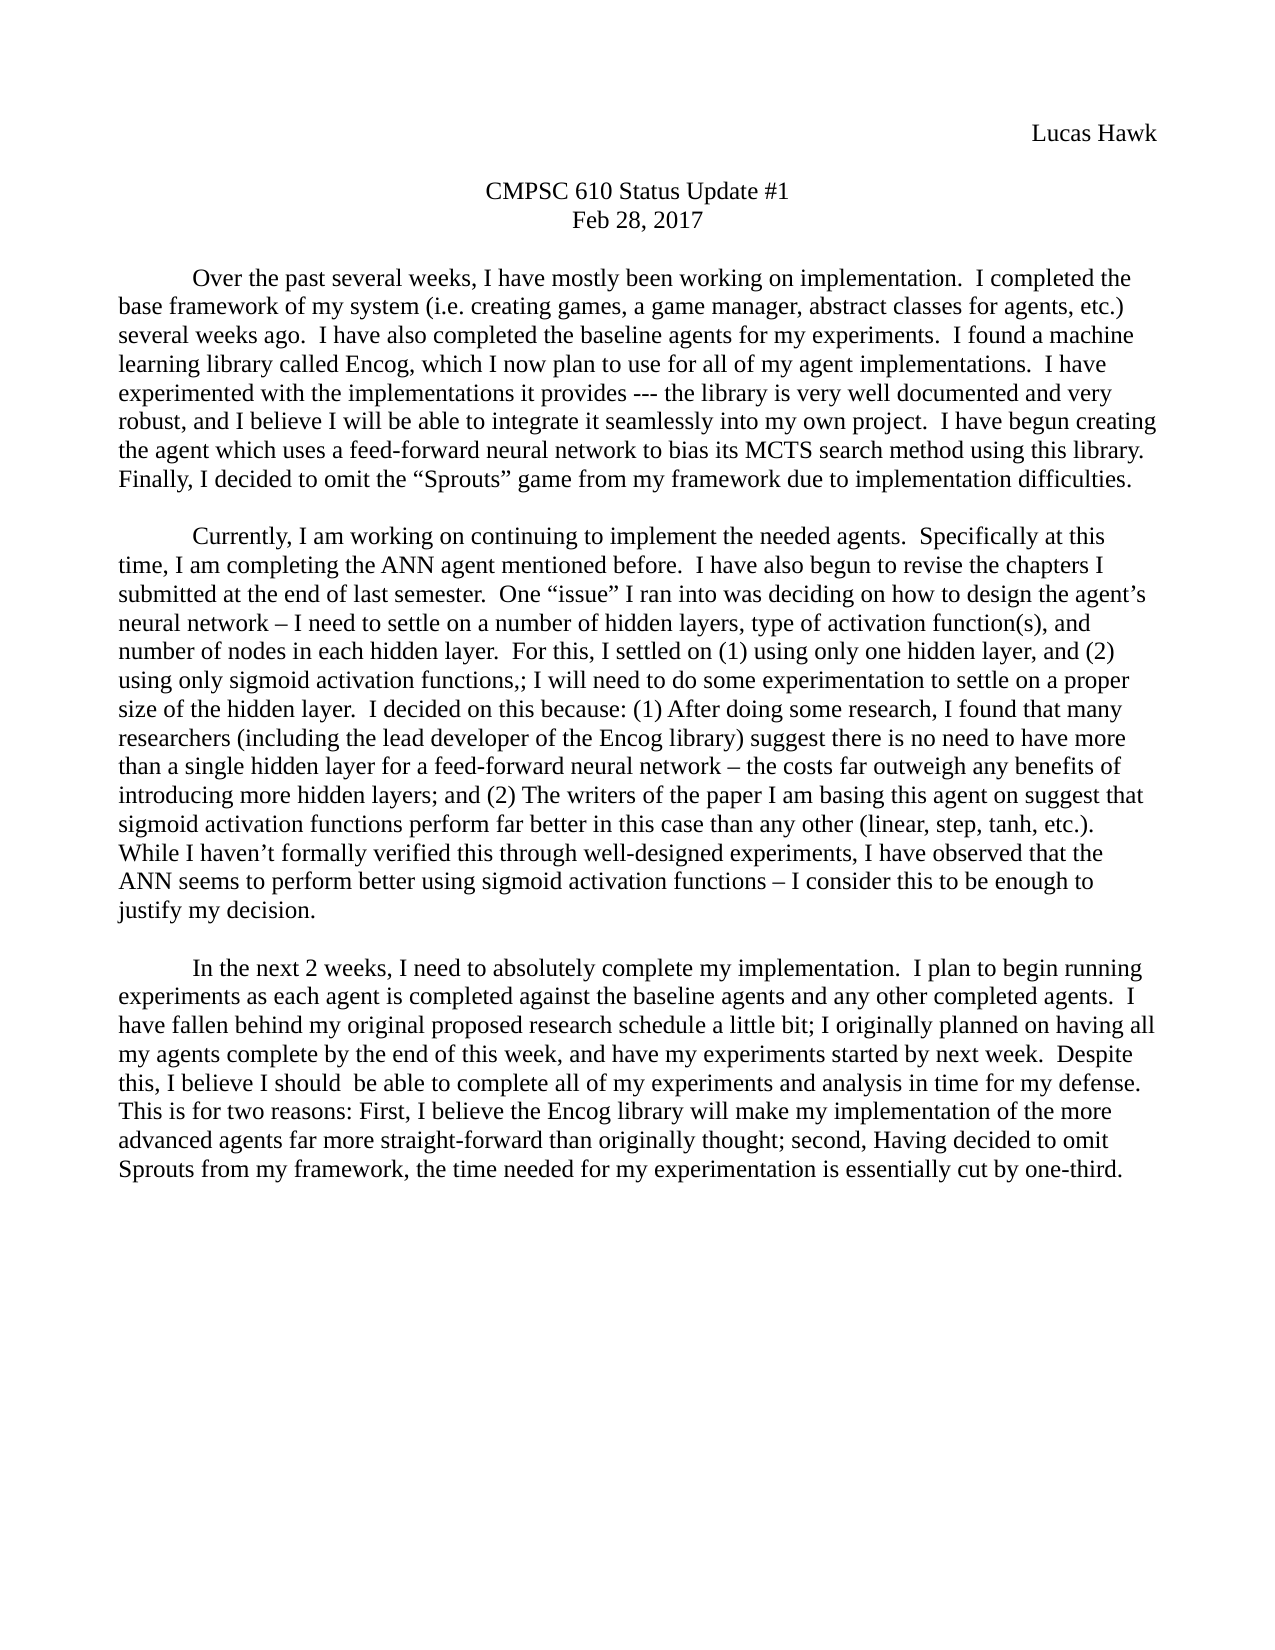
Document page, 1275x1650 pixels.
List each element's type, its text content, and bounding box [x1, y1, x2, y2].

text Currently, I am working on continuing to implement the needed agents. Specifically at this time, I am completing the ANN agent mentioned before. I have also begun to revise the chapters I submitted at the end of last semester. One “issue” I ran into was deciding on how to design the agent’s neural network – I need to settle on a number of hidden layers, type of activation function(s), and number of nodes in each hidden layer. For this, I settled on (1) using only one hidden layer, and (2) using only sigmoid activation functions,; I will need to do some experimentation to settle on a proper size of the hidden layer. I decided on this because: (1) After doing some research, I found that many researchers (including the lead developer of the Encog library) suggest there is no need to have more than a single hidden layer for a feed-forward neural network – the costs far outweigh any benefits of introducing more hidden layers; and (2) The writers of the paper I am basing this agent on suggest that sigmoid activation functions perform far better in this case than any other (linear, step, tanh, etc.). While I haven’t formally verified this through well-designed experiments, I have observed that the ANN seems to perform better using sigmoid activation functions – I consider this to be enough to justify my decision. [118, 521, 1157, 924]
text Feb 28, 2017 [118, 205, 1157, 234]
text Over the past several weeks, I have mostly been working on implementation. I completed the base framework of my system (i.e. creating games, a game manager, abstract classes for agents, etc.) several weeks ago. I have also completed the baseline agents for my experiments. I found a machine learning library called Encog, which I now plan to use for all of my agent implementations. I have experimented with the implementations it provides --- the library is very well documented and very robust, and I believe I will be able to integrate it seamlessly into my own project. I have begun creating the agent which uses a feed-forward neural network to bias its MCTS search method using this library. Finally, I decided to omit the “Sprouts” game from my framework due to implementation difficulties. [118, 263, 1157, 493]
text CMPSC 610 Status Update #1 [118, 176, 1157, 205]
text In the next 2 weeks, I need to absolutely complete my implementation. I plan to begin running experiments as each agent is completed against the baseline agents and any other completed agents. I have fallen behind my original proposed research schedule a little bit; I originally planned on having all my agents complete by the end of this week, and have my experiments started by next week. Despite this, I believe I should be able to complete all of my experiments and analysis in time for my defense. This is for two reasons: First, I believe the Encog library will make my implementation of the more advanced agents far more straight-forward than originally thought; second, Having decided to omit Sprouts from my framework, the time needed for my experimentation is essentially cut by one-third. [118, 953, 1157, 1183]
